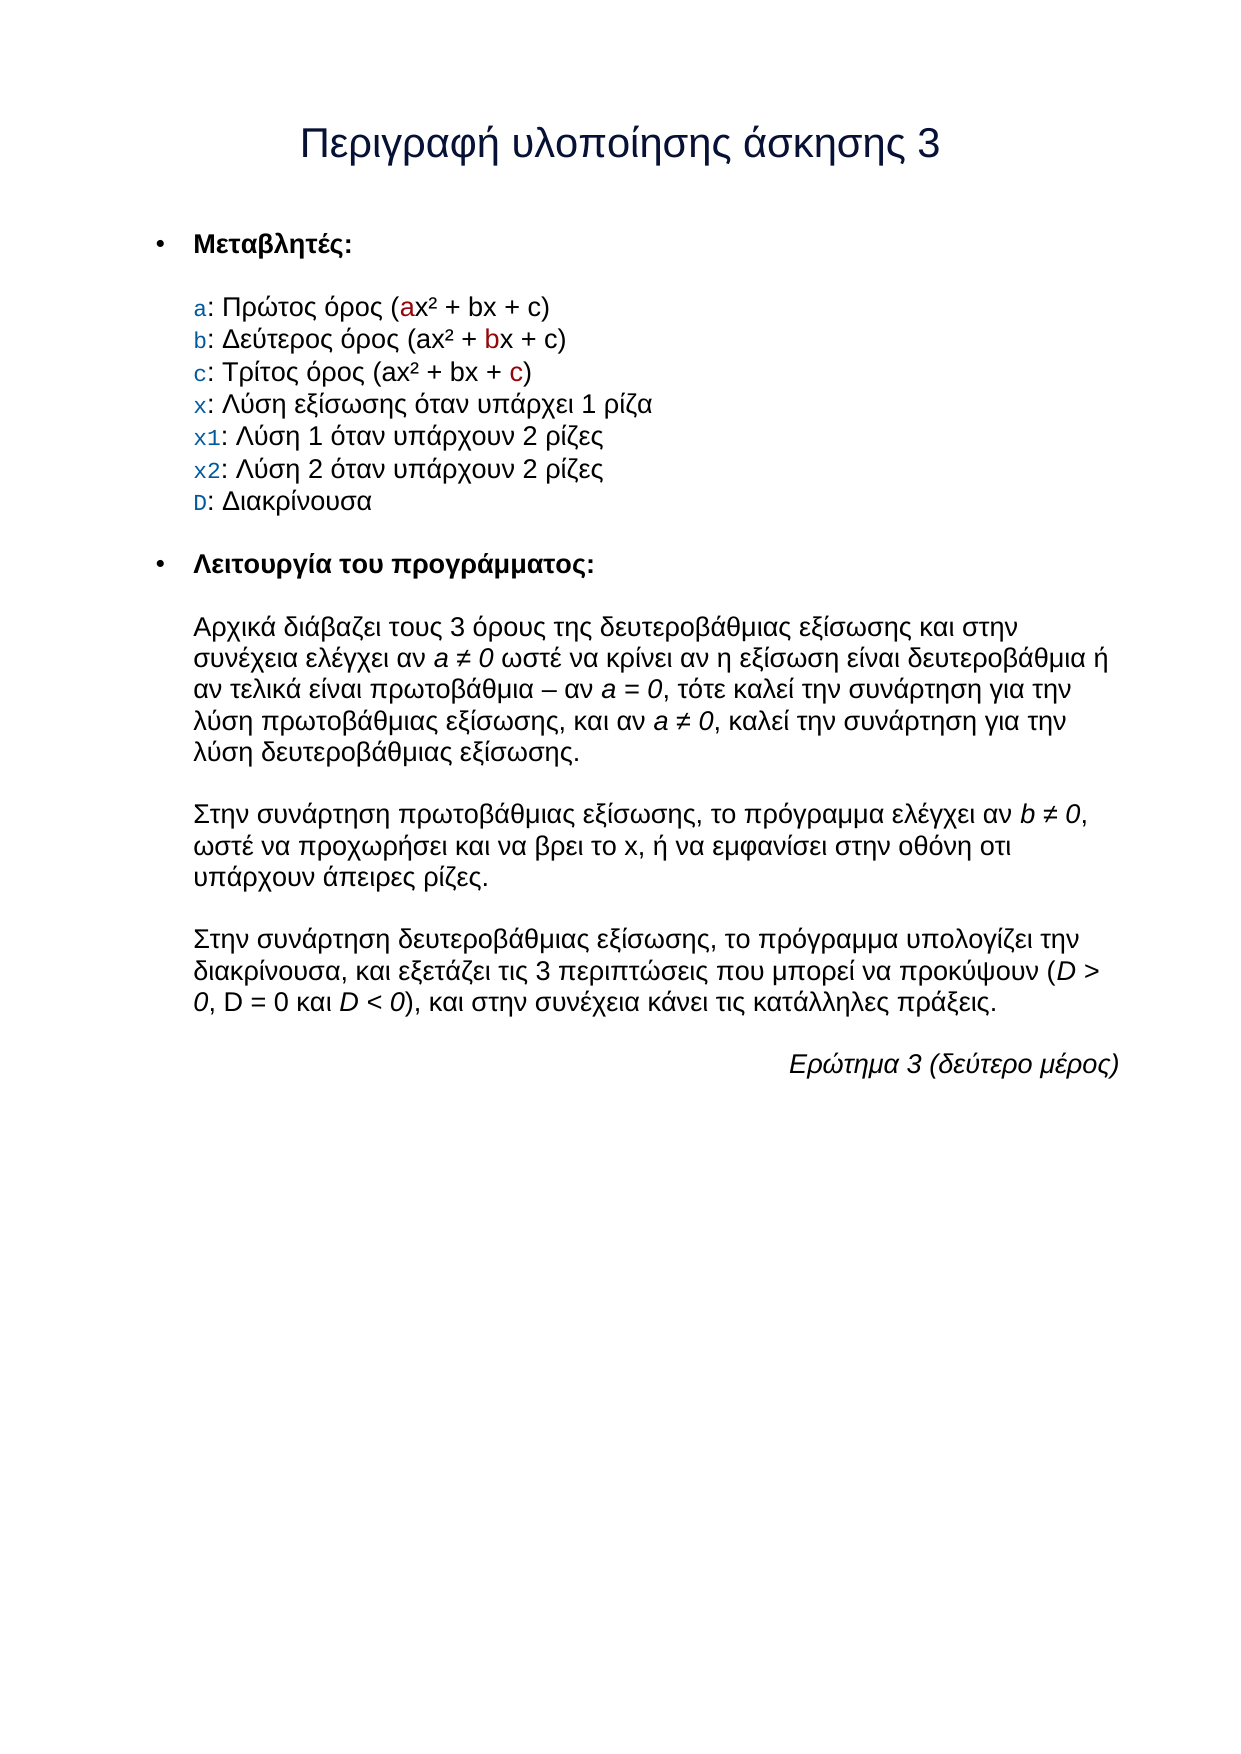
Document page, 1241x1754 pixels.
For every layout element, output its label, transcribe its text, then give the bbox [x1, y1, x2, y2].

list b: Δεύτερος όρος (ax² + bx + c) [156, 323, 1122, 356]
list x1: Λύση 1 όταν υπάρχουν 2 ρίζες [156, 420, 1122, 453]
text Ερώτημα 3 (δεύτερο μέρος) [118, 1048, 1122, 1080]
list Στην συνάρτηση δευτεροβάθμιας εξίσωσης, το πρόγραμμα υπολογίζει την διακρίνουσα, και εξετάζει τις 3 περιπτώσεις που μπορεί να προκύψουν (D > 0, D = 0 και D < 0), και στην συνέχεια κάνει τις κατάλληλες πράξεις. [156, 923, 1122, 1017]
list Αρχικά διάβαζει τους 3 όρους της δευτεροβάθμιας εξίσωσης και στην συνέχεια ελέγχει αν a ≠ 0 ωστέ να κρίνει αν η εξίσωση είναι δευτεροβάθμια ή αν τελικά είναι πρωτοβάθμια – αν a = 0, τότε καλεί την συνάρτηση για την λύση πρωτοβάθμιας εξίσωσης, και αν a ≠ 0, καλεί την συνάρτηση για την λύση δευτεροβάθμιας εξίσωσης. [156, 611, 1122, 767]
list x2: Λύση 2 όταν υπάρχουν 2 ρίζες [156, 453, 1122, 485]
list Λειτουργία του προγράμματος: [156, 548, 1122, 580]
list x: Λύση εξίσωσης όταν υπάρχει 1 ρίζα [156, 388, 1122, 420]
list c: Τρίτος όρος (ax² + bx + c) [156, 356, 1122, 388]
list Στην συνάρτηση πρωτοβάθμιας εξίσωσης, το πρόγραμμα ελέγχει αν b ≠ 0, ωστέ να προχωρήσει και να βρει το x, ή να εμφανίσει στην οθόνη οτι υπάρχουν άπειρες ρίζες. [156, 798, 1122, 892]
list a: Πρώτος όρος (ax² + bx + c) [156, 291, 1122, 323]
list D: Διακρίνουσα [156, 485, 1122, 517]
text Περιγραφή υλοποίησης άσκησης 3 [118, 118, 1122, 166]
list Μεταβλητές: [156, 228, 1122, 260]
